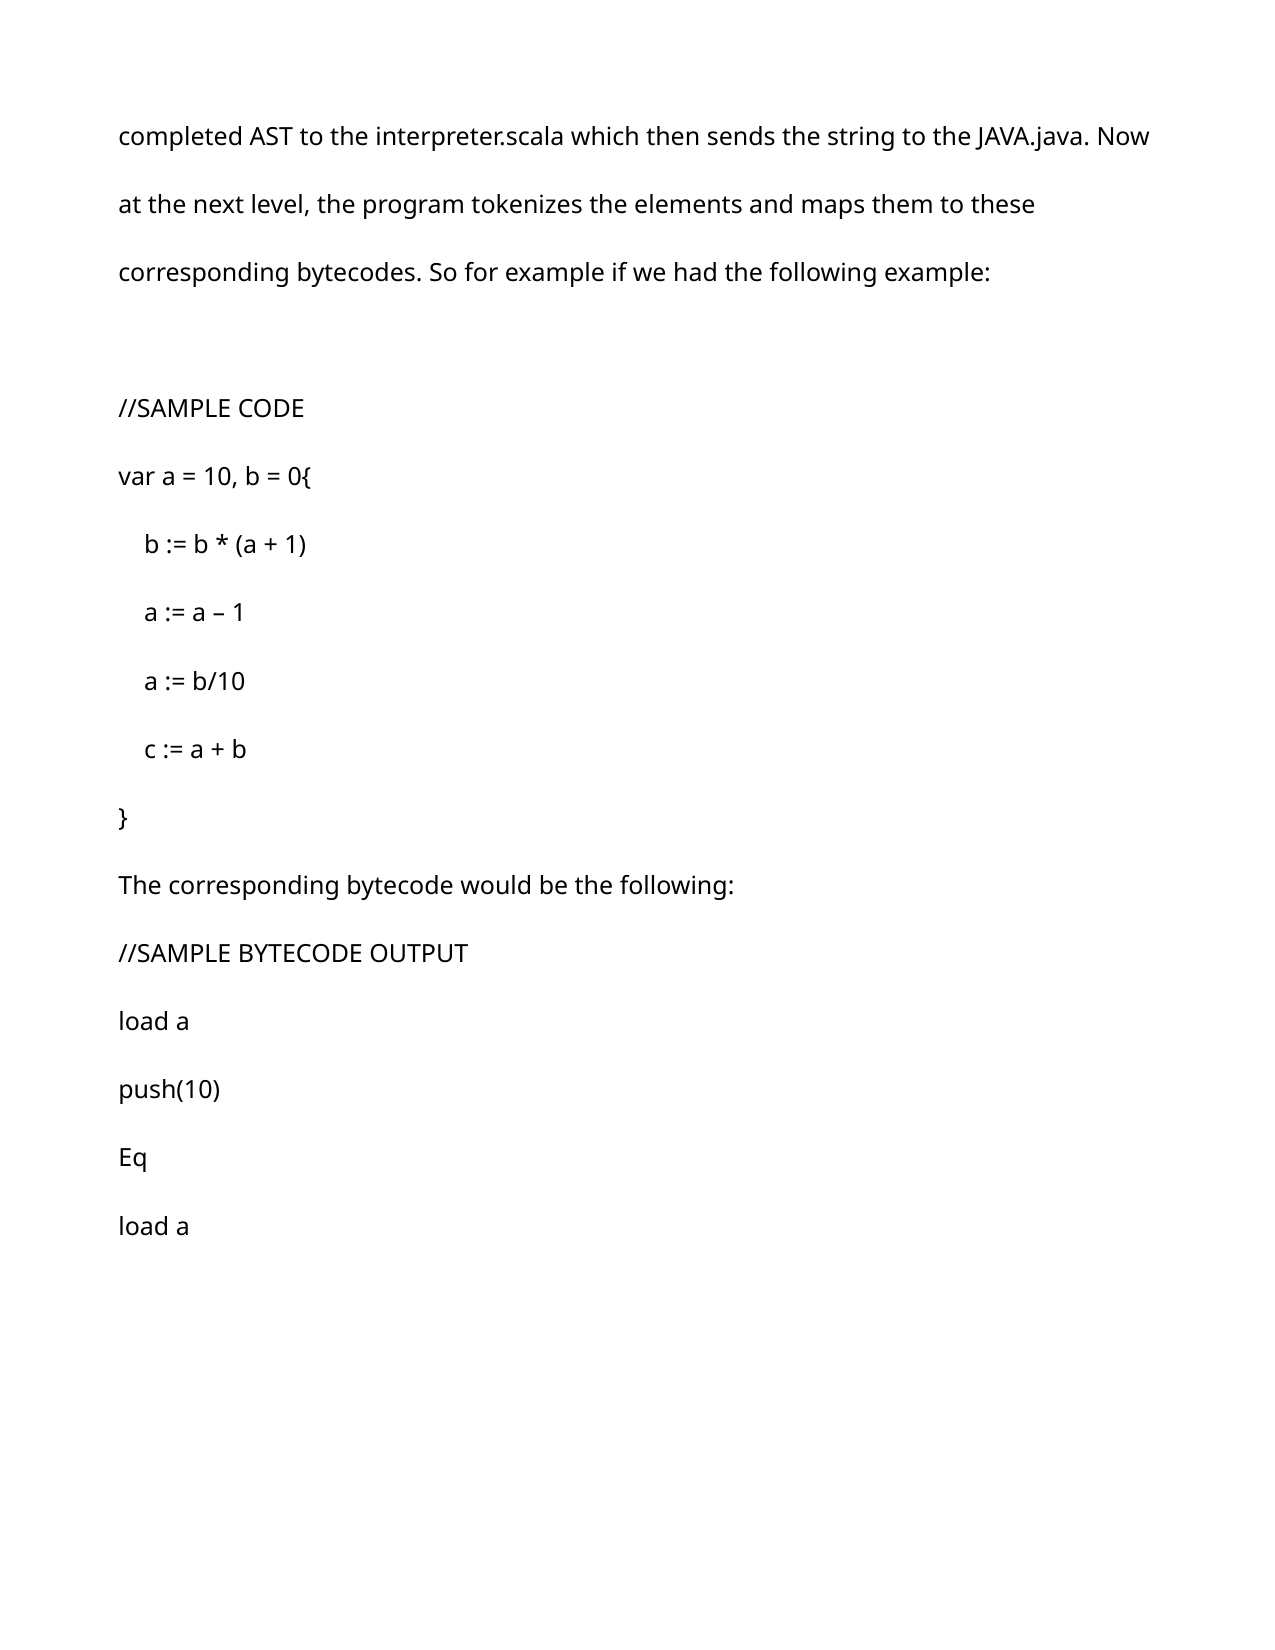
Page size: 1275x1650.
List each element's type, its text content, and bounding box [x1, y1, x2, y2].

text a := b/10 [118, 663, 1157, 697]
text var a = 10, b = 0{ [118, 459, 1157, 493]
text load a [118, 1004, 1157, 1038]
text a := a – 1 [118, 595, 1157, 629]
text load a [118, 1208, 1157, 1242]
text Eq [118, 1140, 1157, 1174]
text //SAMPLE BYTECODE OUTPUT [118, 936, 1157, 970]
text completed AST to the interpreter.scala which then sends the string to the JAVA.java. Now at the next level, the program tokenizes the elements and maps them to these corresponding bytecodes. So for example if we had the following example: [118, 118, 1157, 288]
text The corresponding bytecode would be the following: [118, 867, 1157, 902]
text c := a + b [118, 731, 1157, 765]
text push(10) [118, 1072, 1157, 1106]
text //SAMPLE CODE [118, 391, 1157, 425]
text b := b * (a + 1) [118, 527, 1157, 561]
text } [118, 799, 1157, 833]
